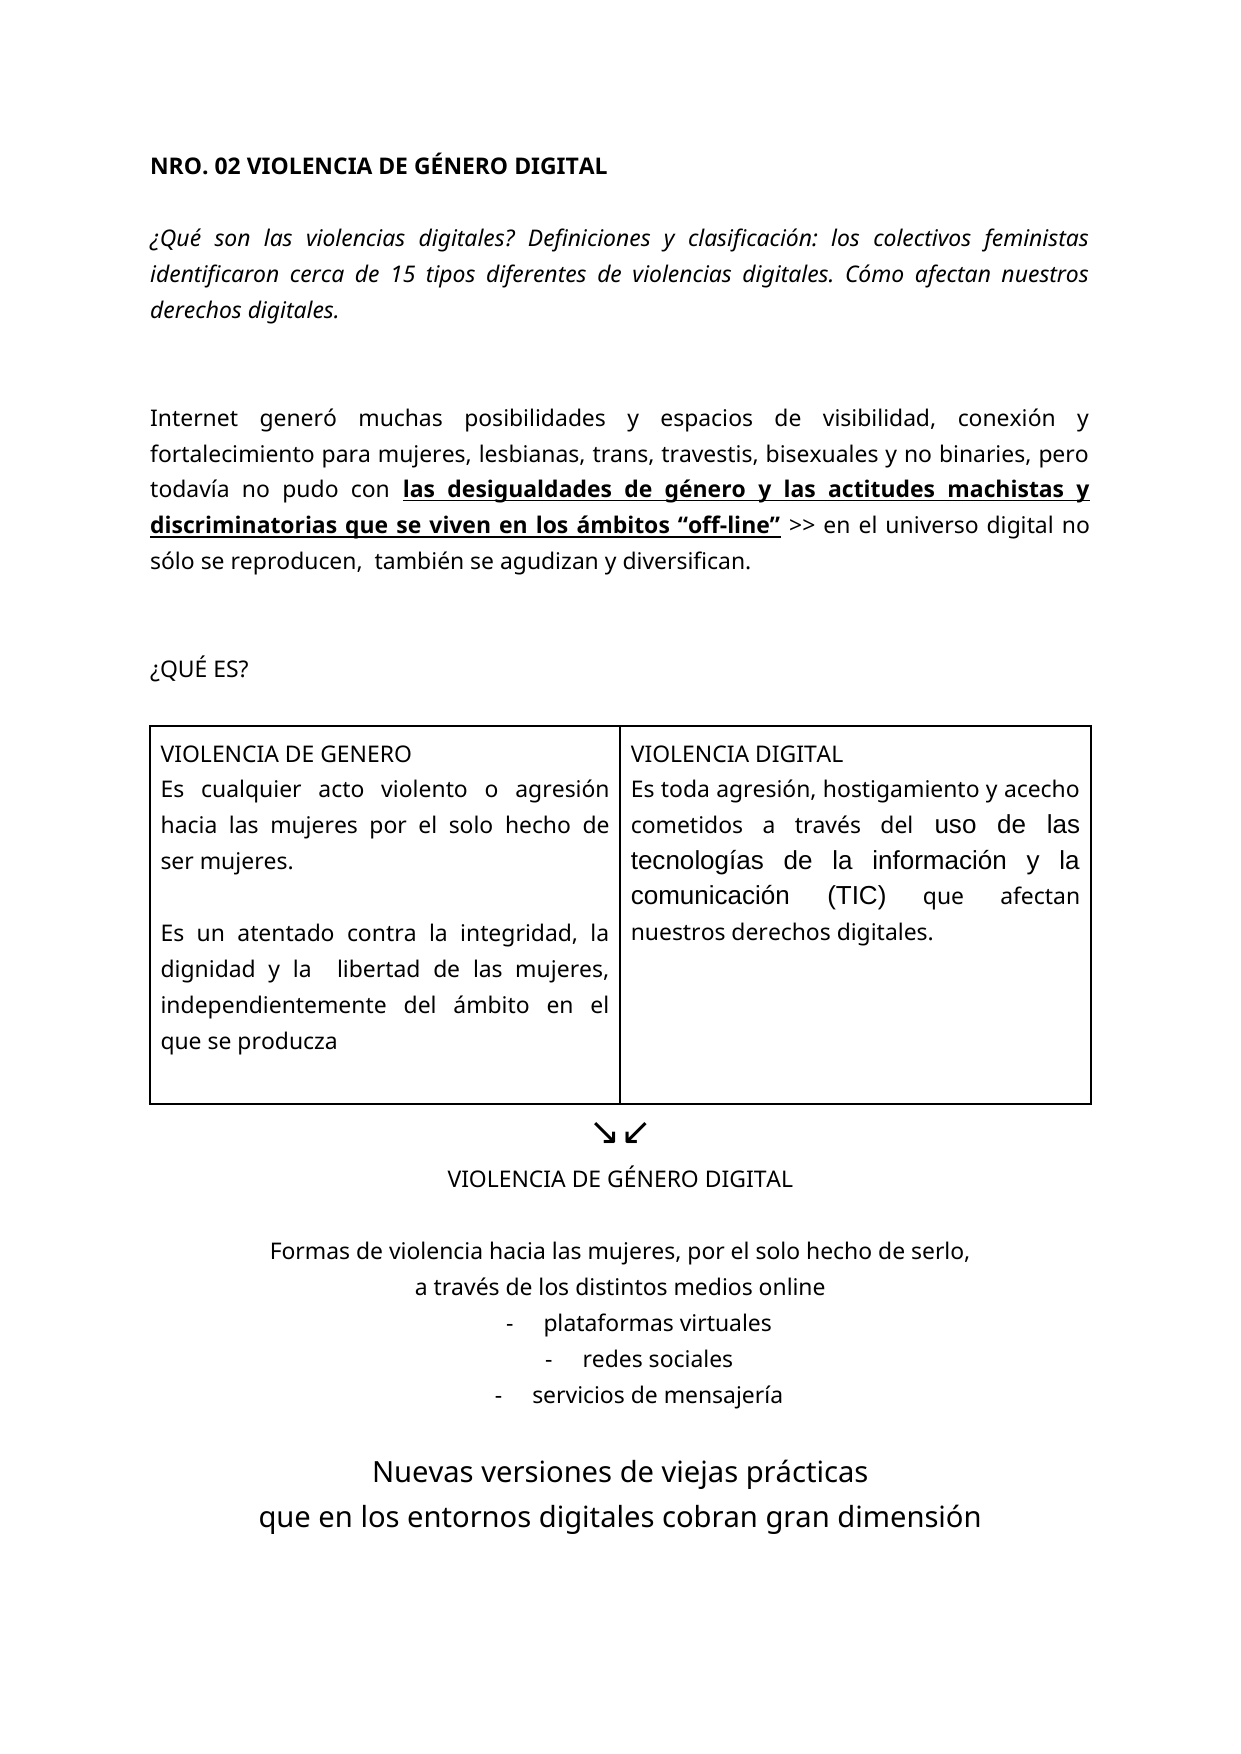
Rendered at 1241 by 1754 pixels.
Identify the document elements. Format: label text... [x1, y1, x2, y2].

text VIOLENCIA DE GÉNERO DIGITAL [150, 1163, 1090, 1194]
text Formas de violencia hacia las mujeres, por el solo hecho de serlo, [150, 1235, 1090, 1266]
text ¿Qué son las violencias digitales? Definiciones y clasificación: los colectivos feministas identificaron cerca de 15 tipos diferentes de violencias digitales. Cómo afectan nuestros derechos digitales. [150, 222, 1090, 325]
table_header VIOLENCIA DIGITAL Es toda agresión, hostigamiento y acecho cometidos a través del uso de las tecnologías de la información y la comunicación (TIC) que afectan nuestros derechos digitales. [621, 727, 1090, 1103]
list servicios de mensajería [187, 1379, 1090, 1410]
text Nuevas versiones de viejas prácticas [150, 1451, 1090, 1491]
text Internet generó muchas posibilidades y espacios de visibilidad, conexión y fortalecimiento para mujeres, lesbianas, trans, travestis, bisexuales y no binaries, pero todavía no pudo con las desigualdades de género y las actitudes machistas y discriminatorias que se viven en los ámbitos “off-line” >> en el universo digital no sólo se reproducen, también se agudizan y diversifican. [150, 402, 1090, 577]
table_header VIOLENCIA DE GENERO Es cualquier acto violento o agresión hacia las mujeres por el solo hecho de ser mujeres. Es un atentado contra la integridad, la dignidad y la libertad de las mujeres, independientemente del ámbito en el que se producza [151, 727, 619, 1103]
text a través de los distintos medios online [150, 1271, 1090, 1302]
text ↘↙ [150, 1105, 1090, 1156]
text ¿QUÉ ES? [150, 653, 1090, 684]
text NRO. 02 VIOLENCIA DE GÉNERO DIGITAL [150, 150, 1090, 181]
list redes sociales [187, 1343, 1090, 1374]
text que en los entornos digitales cobran gran dimensión [150, 1496, 1090, 1536]
list plataformas virtuales [187, 1307, 1090, 1338]
